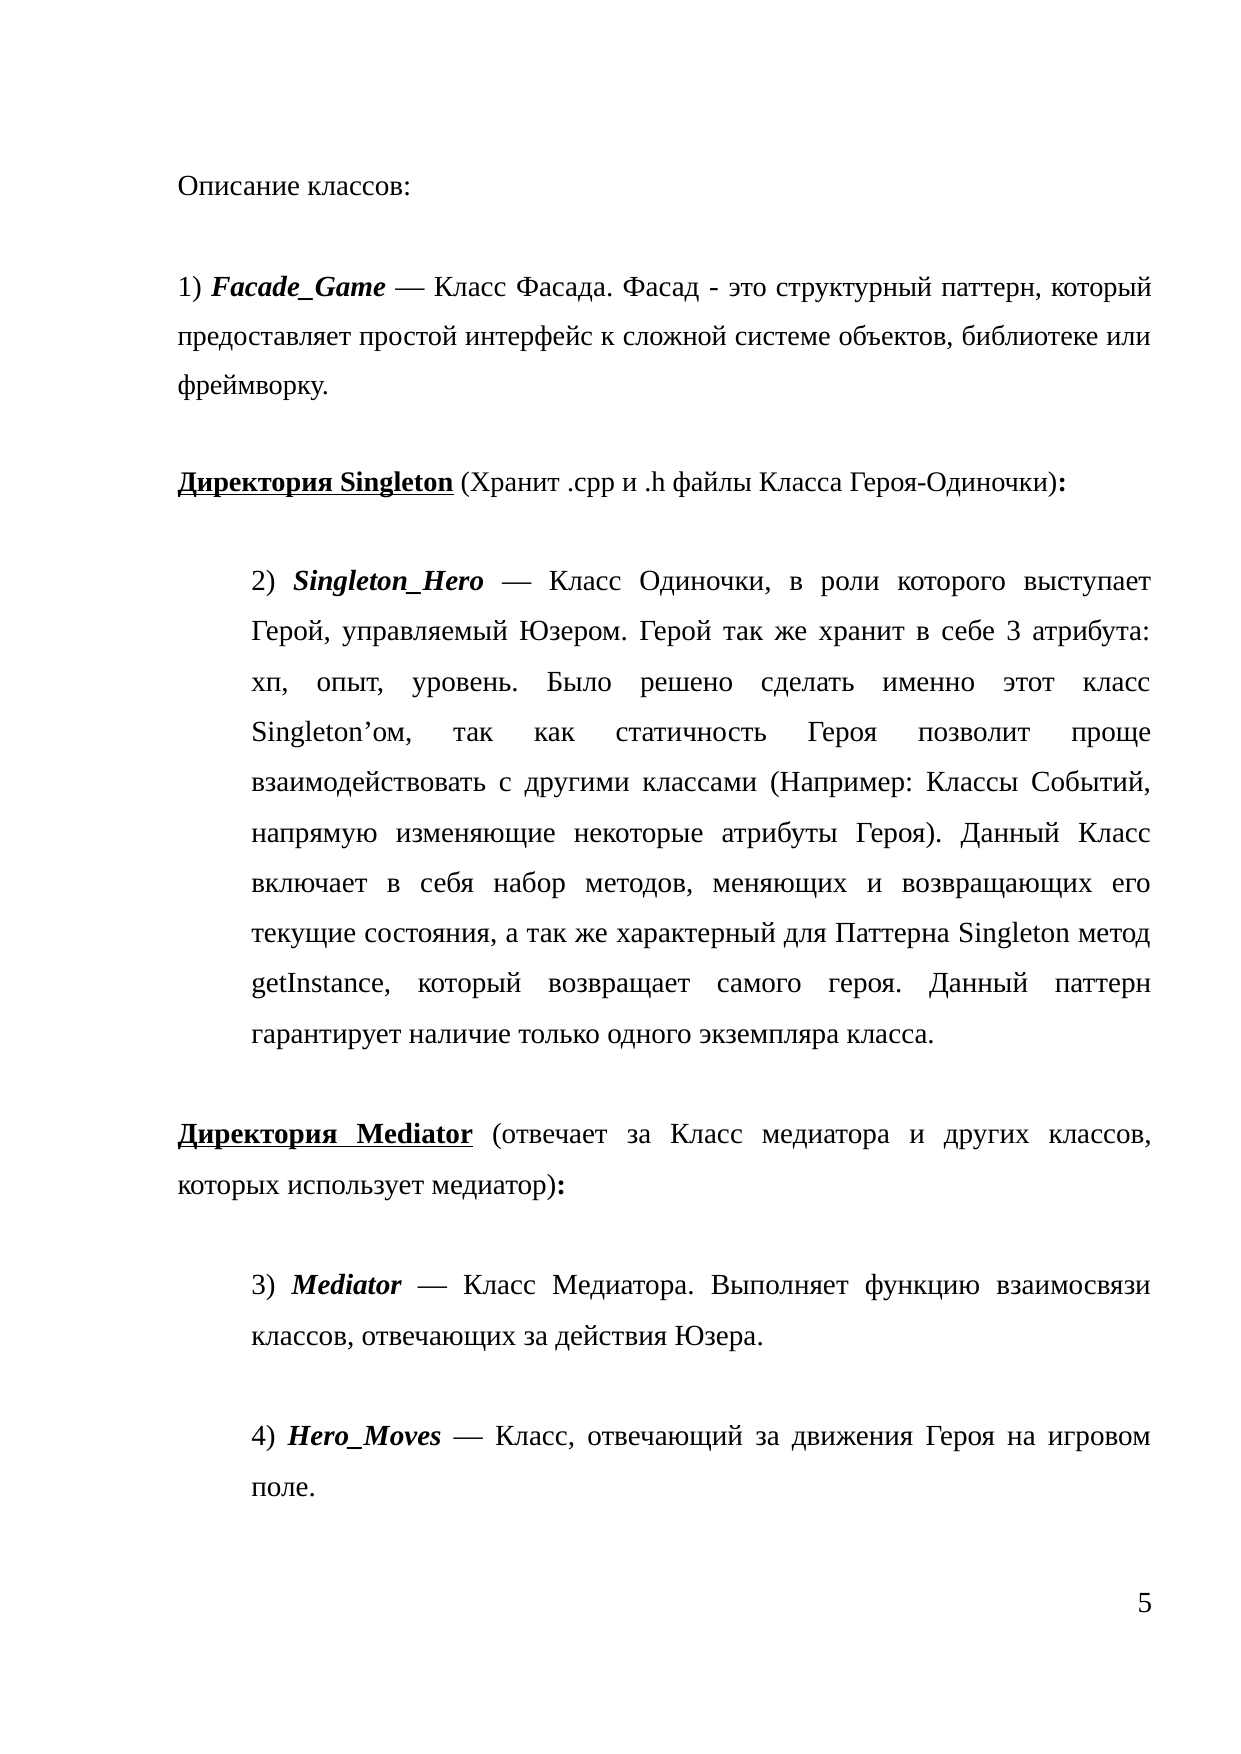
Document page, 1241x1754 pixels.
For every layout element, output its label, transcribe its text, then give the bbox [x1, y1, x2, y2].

text Директория Mediator (отвечает за Класс медиатора и других классов, которых использует медиатор): [177, 1117, 1152, 1200]
text 2) Singleton_Hero — Класс Одиночки, в роли которого выступает Герой, управляемый Юзером. Герой так же хранит в себе 3 атрибута: хп, опыт, уровень. Было решено сделать именно этот класс Singleton’ом, так как статичность Героя позволит проще взаимодействовать с другими классами (Например: Классы Событий, напрямую изменяющие некоторые атрибуты Героя). Данный Класс включает в себя набор методов, меняющих и возвращающих его текущие состояния, а так же характерный для Паттерна Singleton метод getInstance, который возвращает самого героя. Данный паттерн гарантирует наличие только одного экземпляра класса. [251, 563, 1152, 1049]
text 3) Mediator — Класс Медиатора. Выполняет функцию взаимосвязи классов, отвечающих за действия Юзера. [251, 1267, 1152, 1351]
text Директория Singleton (Хранит .cpp и .h файлы Класса Героя-Одиночки): [177, 465, 1152, 498]
text Описание классов: [177, 168, 1152, 202]
text 1) Facade_Game — Класс Фасада. Фасад - это структурный паттерн, который предоставляет простой интерфейс к сложной системе объектов, библиотеке или фреймворку. [177, 269, 1152, 400]
text 4) Hero_Moves — Класс, отвечающий за движения Героя на игровом поле. [251, 1418, 1152, 1502]
